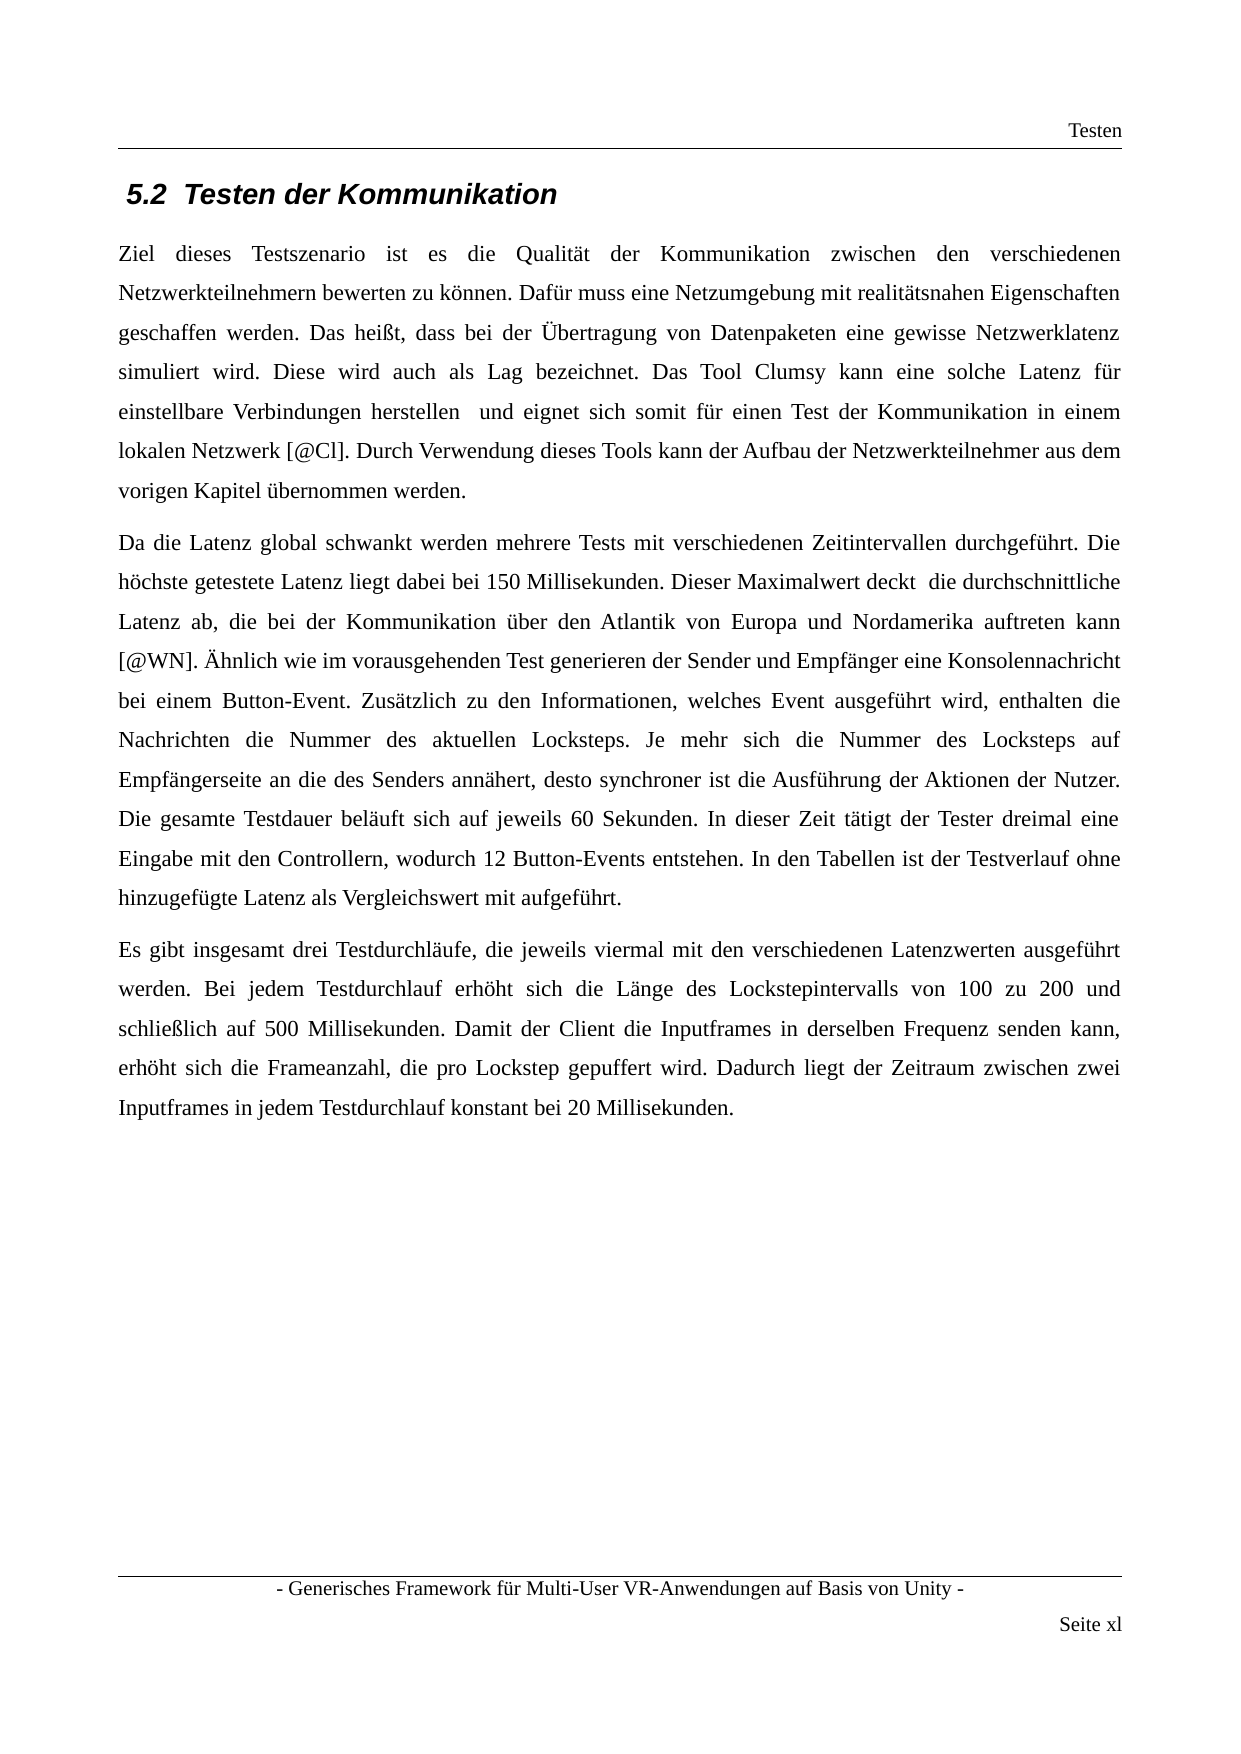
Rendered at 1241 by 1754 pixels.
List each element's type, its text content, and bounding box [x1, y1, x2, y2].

subtitle Testen der Kommunikation [118, 177, 1122, 211]
text Es gibt insgesamt drei Testdurchläufe, die jeweils viermal mit den verschiedenen Latenzwerten ausgeführt werden. Bei jedem Testdurchlauf erhöht sich die Länge des Lockstepintervalls von 100 zu 200 und schließlich auf 500 Millisekunden. Damit der Client die Inputframes in derselben Frequenz senden kann, erhöht sich die Frameanzahl, die pro Lockstep gepuffert wird. Dadurch liegt der Zeitraum zwischen zwei Inputframes in jedem Testdurchlauf konstant bei 20 Millisekunden. [118, 936, 1122, 1120]
text Ziel dieses Testszenario ist es die Qualität der Kommunikation zwischen den verschiedenen Netzwerkteilnehmern bewerten zu können. Dafür muss eine Netzumgebung mit realitätsnahen Eigenschaften geschaffen werden. Das heißt, dass bei der Übertragung von Datenpaketen eine gewisse Netzwerklatenz simuliert wird. Diese wird auch als Lag bezeichnet. Das Tool Clumsy kann eine solche Latenz für einstellbare Verbindungen herstellen und eignet sich somit für einen Test der Kommunikation in einem lokalen Netzwerk [@Cl]. Durch Verwendung dieses Tools kann der Aufbau der Netzwerkteilnehmer aus dem vorigen Kapitel übernommen werden. [118, 240, 1122, 503]
text Da die Latenz global schwankt werden mehrere Tests mit verschiedenen Zeitintervallen durchgeführt. Die höchste getestete Latenz liegt dabei bei 150 Millisekunden. Dieser Maximalwert deckt die durchschnittliche Latenz ab, die bei der Kommunikation über den Atlantik von Europa und Nordamerika auftreten kann [@WN]. Ähnlich wie im vorausgehenden Test generieren der Sender und Empfänger eine Konsolennachricht bei einem Button-Event. Zusätzlich zu den Informationen, welches Event ausgeführt wird, enthalten die Nachrichten die Nummer des aktuellen Locksteps. Je mehr sich die Nummer des Locksteps auf Empfängerseite an die des Senders annähert, desto synchroner ist die Ausführung der Aktionen der Nutzer. Die gesamte Testdauer beläuft sich auf jeweils 60 Sekunden. In dieser Zeit tätigt der Tester dreimal eine Eingabe mit den Controllern, wodurch 12 Button-Events entstehen. In den Tabellen ist der Testverlauf ohne hinzugefügte Latenz als Vergleichswert mit aufgeführt. [118, 529, 1122, 910]
